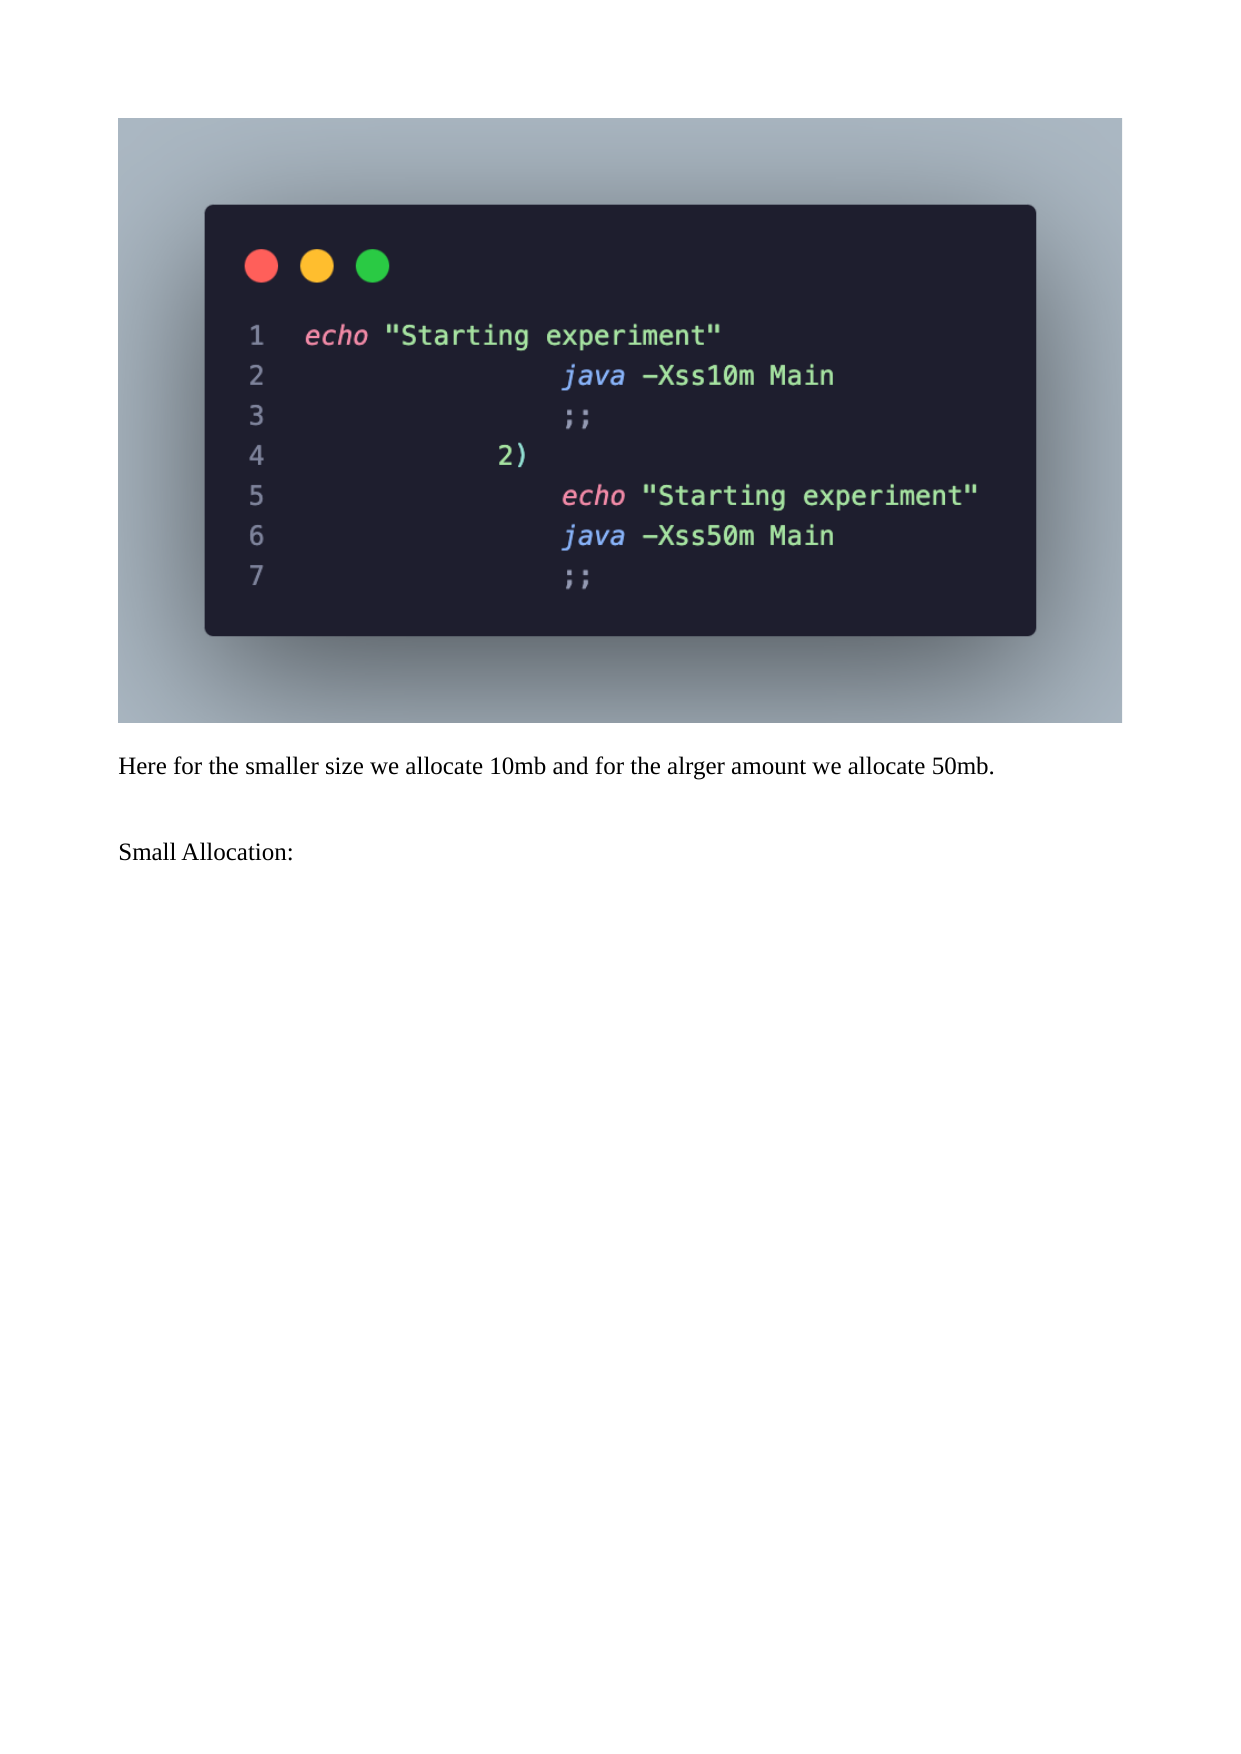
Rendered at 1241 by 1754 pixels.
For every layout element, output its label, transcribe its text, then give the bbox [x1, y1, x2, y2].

text Here for the smaller size we allocate 10mb and for the alrger amount we allocate 50mb. [118, 751, 1122, 780]
picture [118, 118, 1123, 723]
text Small Allocation: [118, 837, 1122, 866]
